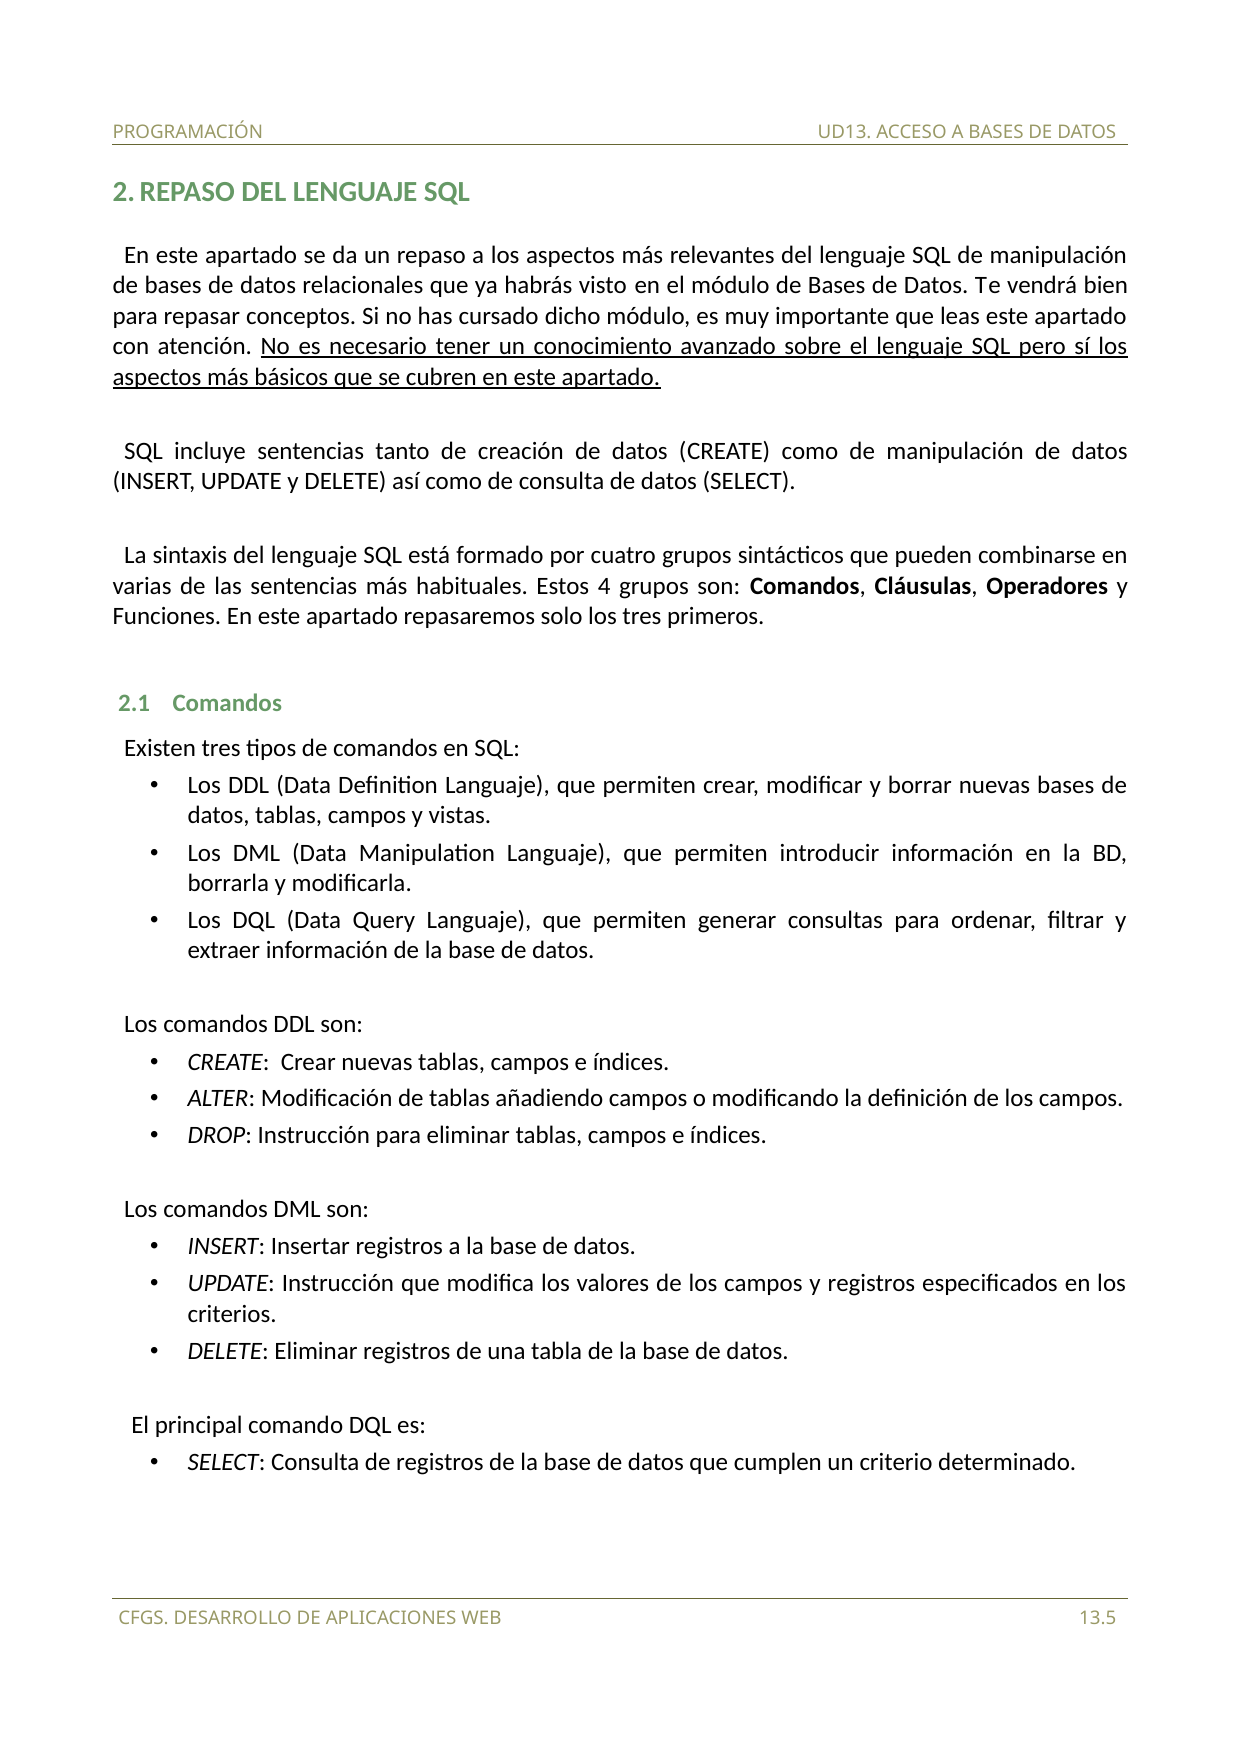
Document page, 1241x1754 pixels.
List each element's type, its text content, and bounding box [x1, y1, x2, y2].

list DELETE: Eliminar registros de una tabla de la base de datos. [150, 1335, 1128, 1366]
text Los comandos DDL son: [112, 1009, 1128, 1039]
text SQL incluye sentencias tanto de creación de datos (CREATE) como de manipulación de datos (INSERT, UPDATE y DELETE) así como de consulta de datos (SELECT). [112, 435, 1128, 496]
text Existen tres tipos de comandos en SQL: [112, 732, 1128, 763]
list SELECT: Consulta de registros de la base de datos que cumplen un criterio determinado. [150, 1446, 1128, 1476]
list ALTER: Modificación de tablas añadiendo campos o modificando la definición de los campos. [150, 1083, 1128, 1113]
list Los DML (Data Manipulation Languaje), que permiten introducir información en la BD, borrarla y modificarla. [150, 837, 1128, 898]
list CREATE: Crear nuevas tablas, campos e índices. [150, 1046, 1128, 1076]
subtitle Comandos [112, 687, 1128, 717]
text La sintaxis del lenguaje SQL está formado por cuatro grupos sintácticos que pueden combinarse en varias de las sentencias más habituales. Estos 4 grupos son: Comandos, Cláusulas, Operadores y Funciones. En este apartado repasaremos solo los tres primeros. [112, 539, 1128, 631]
list DROP: Instrucción para eliminar tablas, campos e índices. [150, 1119, 1128, 1150]
text El principal comando DQL es: [112, 1409, 1128, 1439]
list Los DQL (Data Query Languaje), que permiten generar consultas para ordenar, filtrar y extraer información de la base de datos. [150, 904, 1128, 965]
text En este apartado se da un repaso a los aspectos más relevantes del lenguaje SQL de manipulación de bases de datos relacionales que ya habrás visto en el módulo de Bases de Datos. Te vendrá bien para repasar conceptos. Si no has cursado dicho módulo, es muy importante que leas este apartado con atención. No es necesario tener un conocimiento avanzado sobre el lenguaje SQL pero sí los aspectos más básicos que se cubren en este apartado. [112, 239, 1128, 392]
list INSERT: Insertar registros a la base de datos. [150, 1231, 1128, 1261]
subtitle REPASO DEL LENGUAJE SQL [112, 173, 1128, 209]
list UPDATE: Instrucción que modifica los valores de los campos y registros especificados en los criterios. [150, 1267, 1128, 1328]
list Los DDL (Data Definition Languaje), que permiten crear, modificar y borrar nuevas bases de datos, tablas, campos y vistas. [150, 769, 1128, 830]
text Los comandos DML son: [112, 1193, 1128, 1224]
